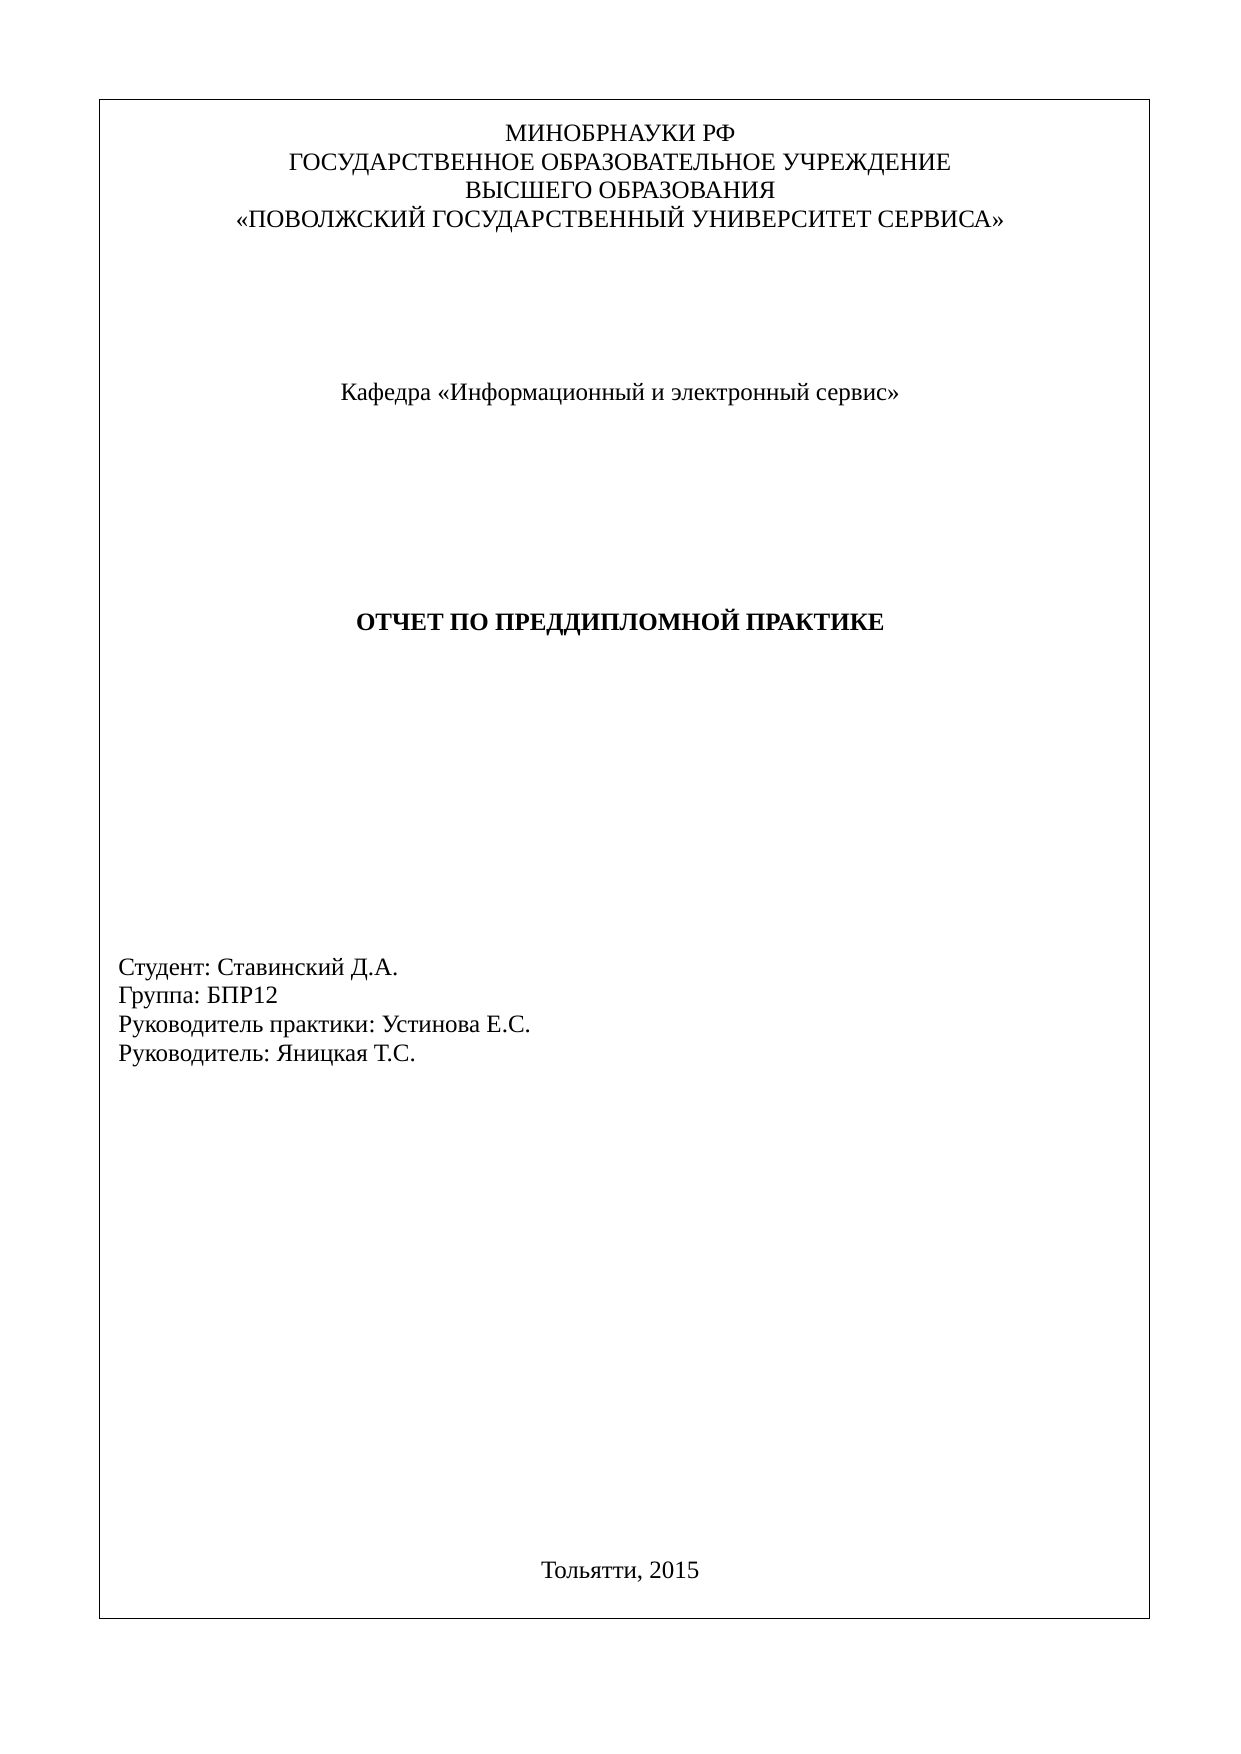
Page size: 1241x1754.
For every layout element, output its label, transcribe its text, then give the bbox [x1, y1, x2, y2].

list Руководитель: Яницкая Т.С. [118, 1038, 1122, 1067]
list ГОСУДАРСТВЕННОЕ ОБРАЗОВАТЕЛЬНОЕ УЧРЕЖДЕНИЕ [118, 147, 1122, 176]
list МИНОБРНАУКИ РФ [118, 118, 1122, 147]
list Тольятти, 2015 [118, 1556, 1122, 1584]
list Руководитель практики: Устинова Е.С. [118, 1009, 1122, 1038]
list Группа: БПР12 [118, 981, 1122, 1009]
list Студент: Ставинский Д.А. [118, 952, 1122, 981]
list Кафедра «Информационный и электронный сервис» [118, 377, 1122, 406]
list ВЫСШЕГО ОБРАЗОВАНИЯ [118, 176, 1122, 204]
list «ПОВОЛЖСКИЙ ГОСУДАРСТВЕННЫЙ УНИВЕРСИТЕТ СЕРВИСА» [118, 204, 1122, 233]
list ОТЧЕТ ПО ПРЕДДИПЛОМНОЙ ПРАКТИКЕ [118, 607, 1122, 636]
